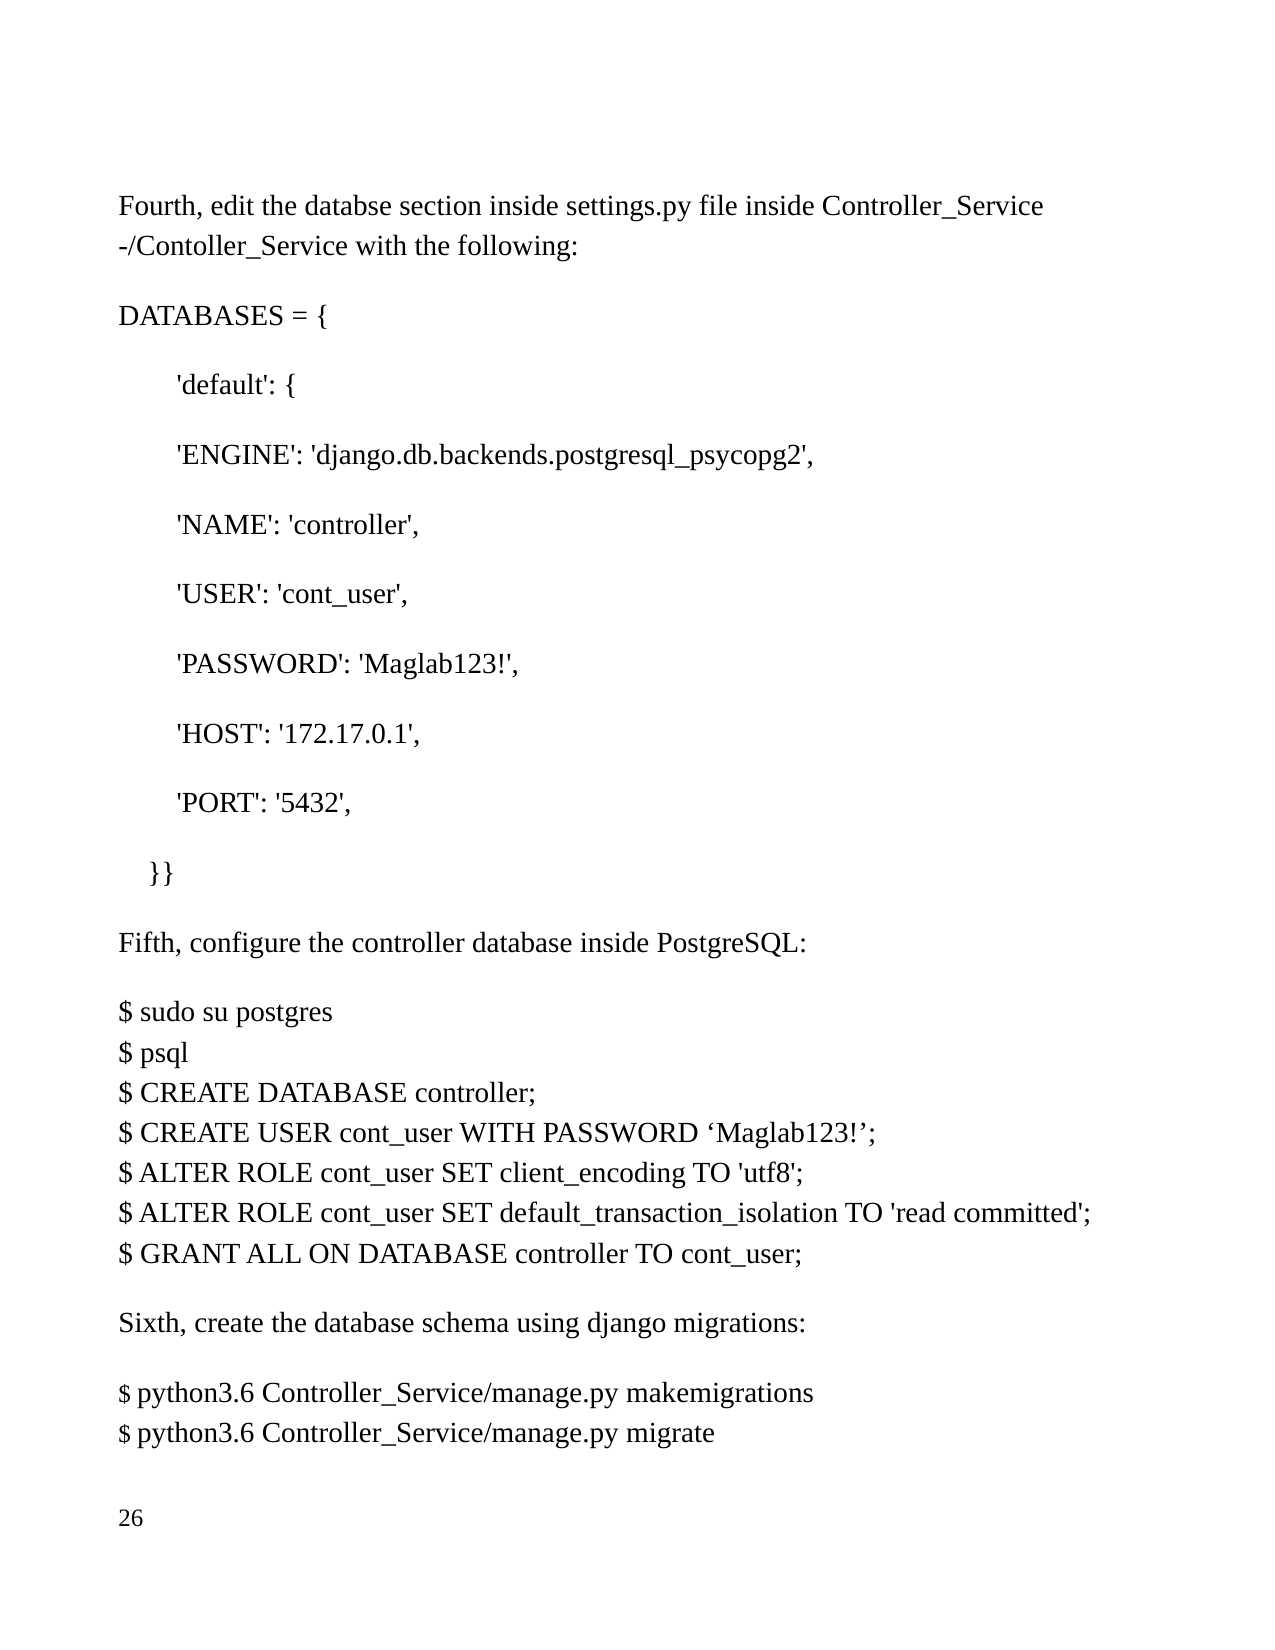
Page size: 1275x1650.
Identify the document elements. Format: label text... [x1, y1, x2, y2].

text 'NAME': 'controller', [118, 507, 1157, 540]
text }} [118, 855, 1157, 889]
text $ python3.6 Controller_Service/manage.py makemigrations $ python3.6 Controller_Service/manage.py migrate [118, 1375, 1157, 1449]
text Sixth, create the database schema using django migrations: [118, 1306, 1157, 1339]
text 'USER': 'cont_user', [118, 576, 1157, 610]
text DATABASES = { [118, 298, 1157, 331]
text 'ENGINE': 'django.db.backends.postgresql_psycopg2', [118, 437, 1157, 471]
text 'PORT': '5432', [118, 786, 1157, 819]
text $ sudo su postgres $ psql $ CREATE DATABASE controller; $ CREATE USER cont_user WITH PASSWORD ‘Maglab123!’; $ ALTER ROLE cont_user SET client_encoding TO 'utf8'; $ ALTER ROLE cont_user SET default_transaction_isolation TO 'read committed'; $ GRANT ALL ON DATABASE controller TO cont_user; [118, 994, 1157, 1269]
text Fourth, edit the databse section inside settings.py file inside Controller_Service -/Contoller_Service with the following: [118, 188, 1157, 262]
text Fifth, configure the controller database inside PostgreSQL: [118, 925, 1157, 958]
text 'default': { [118, 367, 1157, 401]
text 'HOST': '172.17.0.1', [118, 716, 1157, 749]
text 'PASSWORD': 'Maglab123!', [118, 646, 1157, 680]
